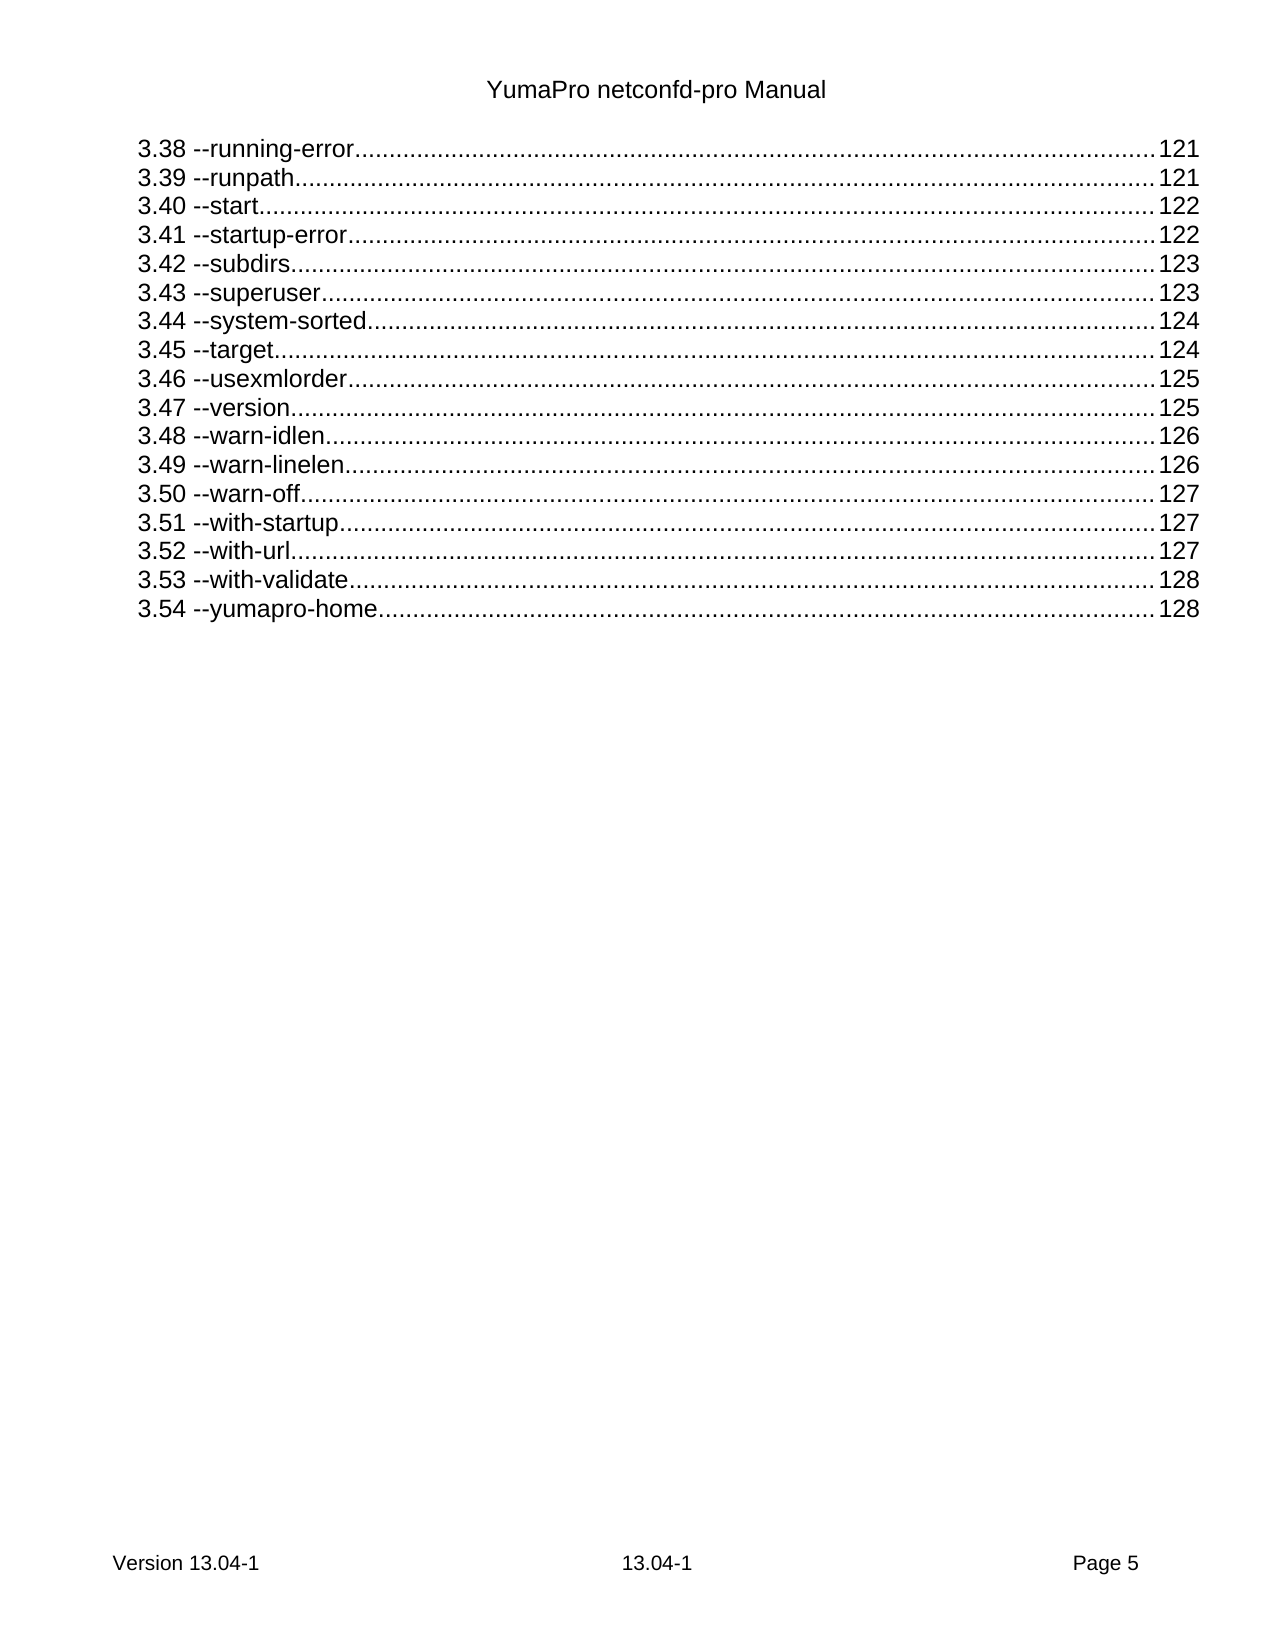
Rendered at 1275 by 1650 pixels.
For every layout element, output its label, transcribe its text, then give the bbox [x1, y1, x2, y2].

text 3.54 --yumapro-home 128 [137, 594, 1200, 622]
text 3.47 --version 125 [137, 392, 1200, 421]
text 3.45 --target 124 [137, 335, 1200, 364]
text 3.38 --running-error 121 [137, 134, 1200, 162]
text 3.41 --startup-error 122 [137, 220, 1200, 249]
text 3.49 --warn-linelen 126 [137, 450, 1200, 479]
text 3.48 --warn-idlen 126 [137, 421, 1200, 450]
text 3.46 --usexmlorder 125 [137, 364, 1200, 392]
text 3.50 --warn-off 127 [137, 479, 1200, 507]
text 3.43 --superuser 123 [137, 277, 1200, 306]
text 3.42 --subdirs 123 [137, 249, 1200, 277]
text 3.53 --with-validate 128 [137, 565, 1200, 594]
text 3.39 --runpath 121 [137, 162, 1200, 191]
text 3.44 --system-sorted 124 [137, 306, 1200, 335]
text 3.52 --with-url 127 [137, 536, 1200, 565]
text 3.51 --with-startup 127 [137, 507, 1200, 536]
text 3.40 --start 122 [137, 191, 1200, 220]
